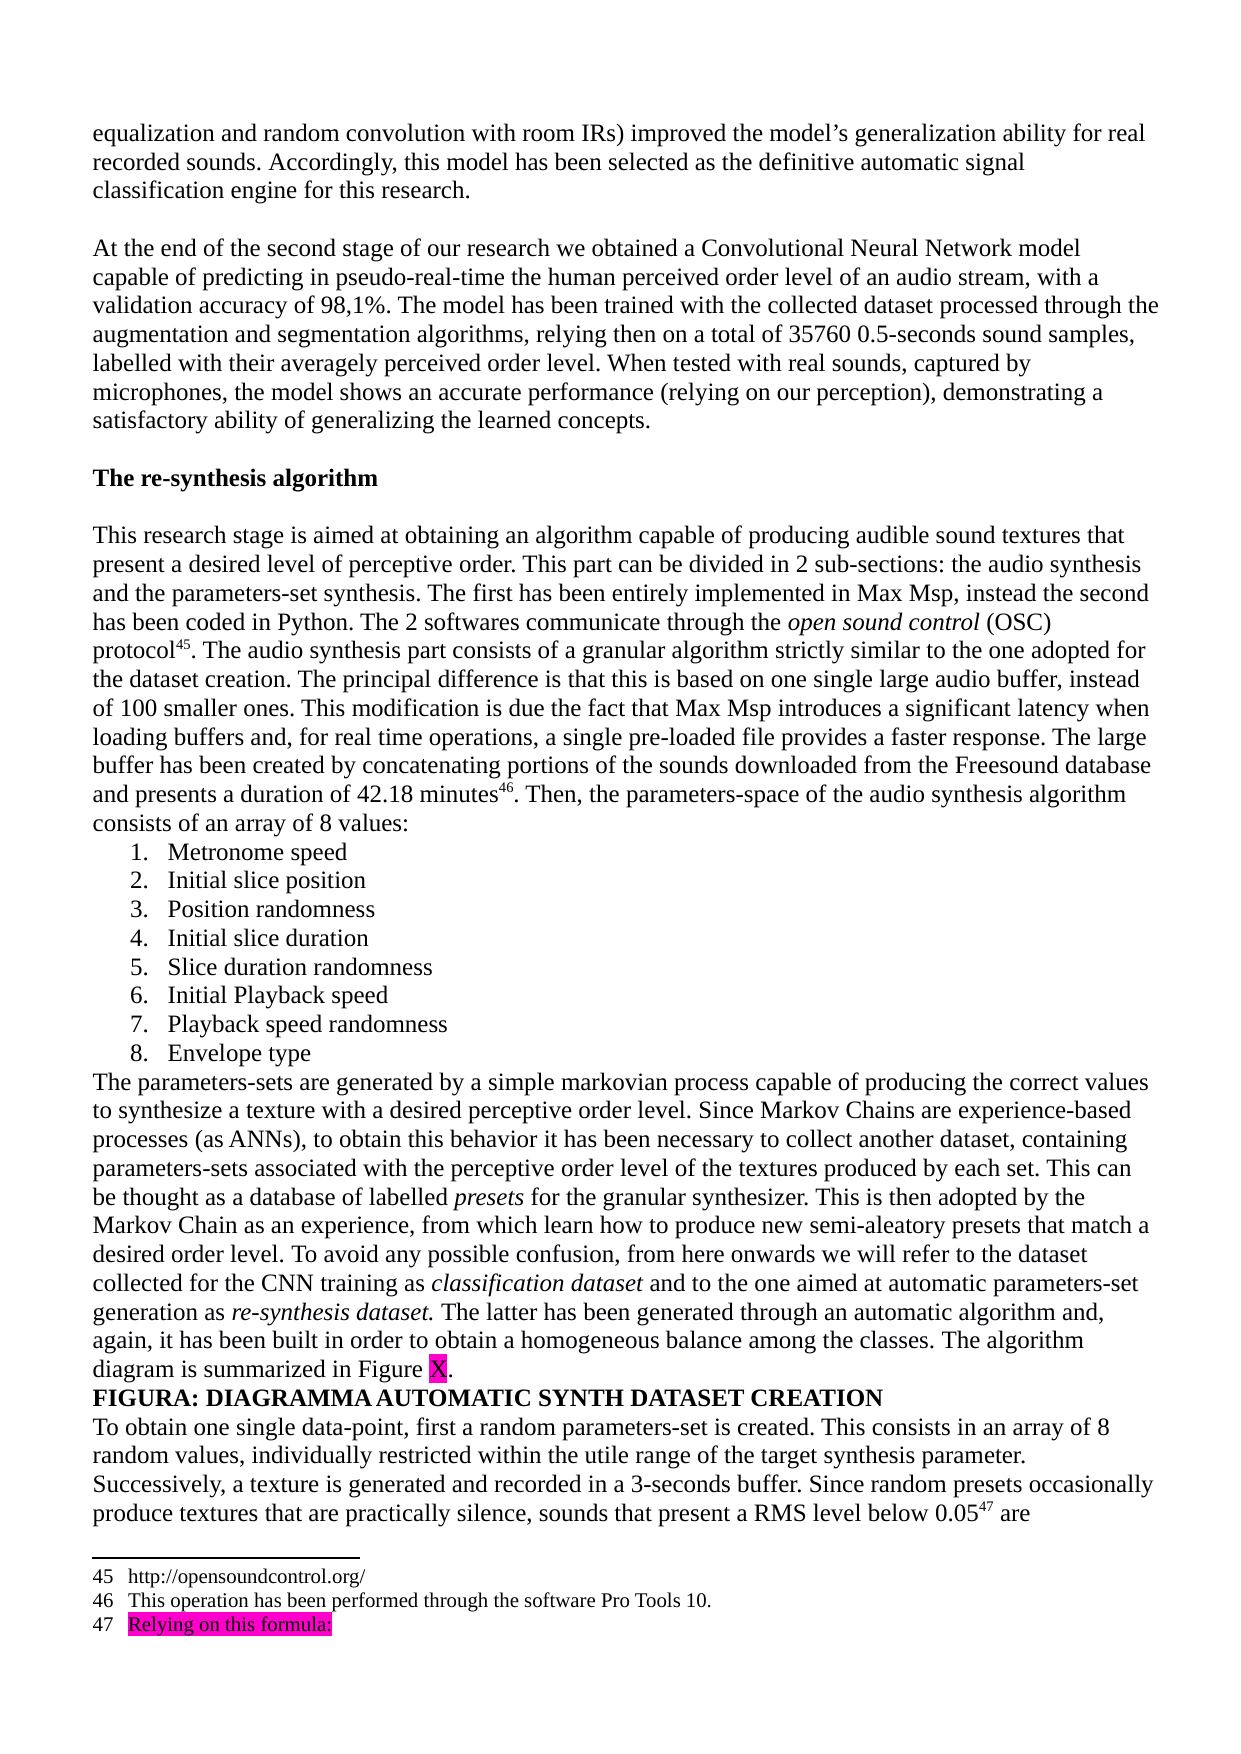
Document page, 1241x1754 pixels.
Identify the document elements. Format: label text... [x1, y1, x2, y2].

list Initial slice position [130, 866, 1160, 894]
text http://opensoundcontrol.org/ [92, 1564, 1160, 1588]
text At the end of the second stage of our research we obtained a Convolutional Neural Network model capable of predicting in pseudo-real-time the human perceived order level of an audio stream, with a validation accuracy of 98,1%. The model has been trained with the collected dataset processed through the augmentation and segmentation algorithms, relying then on a total of 35760 0.5-seconds sound samples, labelled with their averagely perceived order level. When tested with real sounds, captured by microphones, the model shows an accurate performance (relying on our perception), demonstrating a satisfactory ability of generalizing the learned concepts. [92, 233, 1160, 434]
text equalization and random convolution with room IRs) improved the model’s generalization ability for real recorded sounds. Accordingly, this model has been selected as the definitive automatic signal classification engine for this research. [92, 118, 1160, 204]
text Relying on this formula: [92, 1612, 1160, 1636]
text The re-synthesis algorithm [92, 463, 1160, 492]
list Metronome speed [130, 837, 1160, 866]
text The parameters-sets are generated by a simple markovian process capable of producing the correct values to synthesize a texture with a desired perceptive order level. Since Markov Chains are experience-based processes (as ANNs), to obtain this behavior it has been necessary to collect another dataset, containing parameters-sets associated with the perceptive order level of the textures produced by each set. This can be thought as a database of labelled presets for the granular synthesizer. This is then adopted by the Markov Chain as an experience, from which learn how to produce new semi-aleatory presets that match a desired order level. To avoid any possible confusion, from here onwards we will refer to the dataset collected for the CNN training as classification dataset and to the one aimed at automatic parameters-set generation as re-synthesis dataset. The latter has been generated through an automatic algorithm and, again, it has been built in order to obtain a homogeneous balance among the classes. The algorithm diagram is summarized in Figure X. [92, 1067, 1160, 1383]
list Envelope type [130, 1038, 1160, 1067]
list Playback speed randomness [130, 1009, 1160, 1038]
list Position randomness [130, 894, 1160, 923]
list Initial Playback speed [130, 981, 1160, 1009]
list Slice duration randomness [130, 952, 1160, 981]
text To obtain one single data-point, first a random parameters-set is created. This consists in an array of 8 random values, individually restricted within the utile range of the target synthesis parameter. Successively, a texture is generated and recorded in a 3-seconds buffer. Since random presets occasionally produce textures that are practically silence, sounds that present a RMS level below 0.05 are automatically discarded. This proceeding has not been necessary in the classification dataset creation, because every data-point has been manually selected by real persons. The buffer is then segmented in 0.5-seconds overlapped frames and the STFT is computed for every one, exactly as occurred for the sounds of the classification dataset. Every frame is consequently forward propagated in the CNN to predict its perceptive order level. The rounded mean of the predictions individuates then the label to be associated with a generated parameters-set. Finally, the synthesis parameters and the corresponding label are queued in two distinct tensors. To obtain a homogeneous collection, we defined a hierarchy of 5 discrete classes of perceptive order, coupling adjacent labels, as occurred in the first stage of the classification dataset creation. Then, an equal amount of data-points for each class has been collected, reaching a 2000-points dataset, with 400 data-points for every class. Since the random generation tends to produce textures unbalanced towards the perceptive chaos, as explained above, the implemented automatic re-synthesis dataset population algorithm requires relatively long times. In fact, the creation of 2000 equally distributed data-points took approximately 8 hours of computing. Beyond this inconvenient, which is essentially related to the particular architecture of the granular synthesizer, this method provides the possibility of building different re-synthesis datasets, basing on different source buffers to obtain diverse sonic results. Furthermore, by selecting appropriate size and range for the parameters-sets to be generated, it is possible apply the same procedure for different synthesis models, for example FM or additive. [92, 1412, 1160, 1527]
list Initial slice duration [130, 923, 1160, 952]
text FIGURA: DIAGRAMMA AUTOMATIC SYNTH DATASET CREATION [92, 1383, 1160, 1412]
text This research stage is aimed at obtaining an algorithm capable of producing audible sound textures that present a desired level of perceptive order. This part can be divided in 2 sub-sections: the audio synthesis and the parameters-set synthesis. The first has been entirely implemented in Max Msp, instead the second has been coded in Python. The 2 softwares communicate through the open sound control (OSC) protocol. The audio synthesis part consists of a granular algorithm strictly similar to the one adopted for the dataset creation. The principal difference is that this is based on one single large audio buffer, instead of 100 smaller ones. This modification is due the fact that Max Msp introduces a significant latency when loading buffers and, for real time operations, a single pre-loaded file provides a faster response. The large buffer has been created by concatenating portions of the sounds downloaded from the Freesound database and presents a duration of 42.18 minutes. Then, the parameters-space of the audio synthesis algorithm consists of an array of 8 values: [92, 521, 1160, 837]
text This operation has been performed through the software Pro Tools 10. [92, 1588, 1160, 1612]
